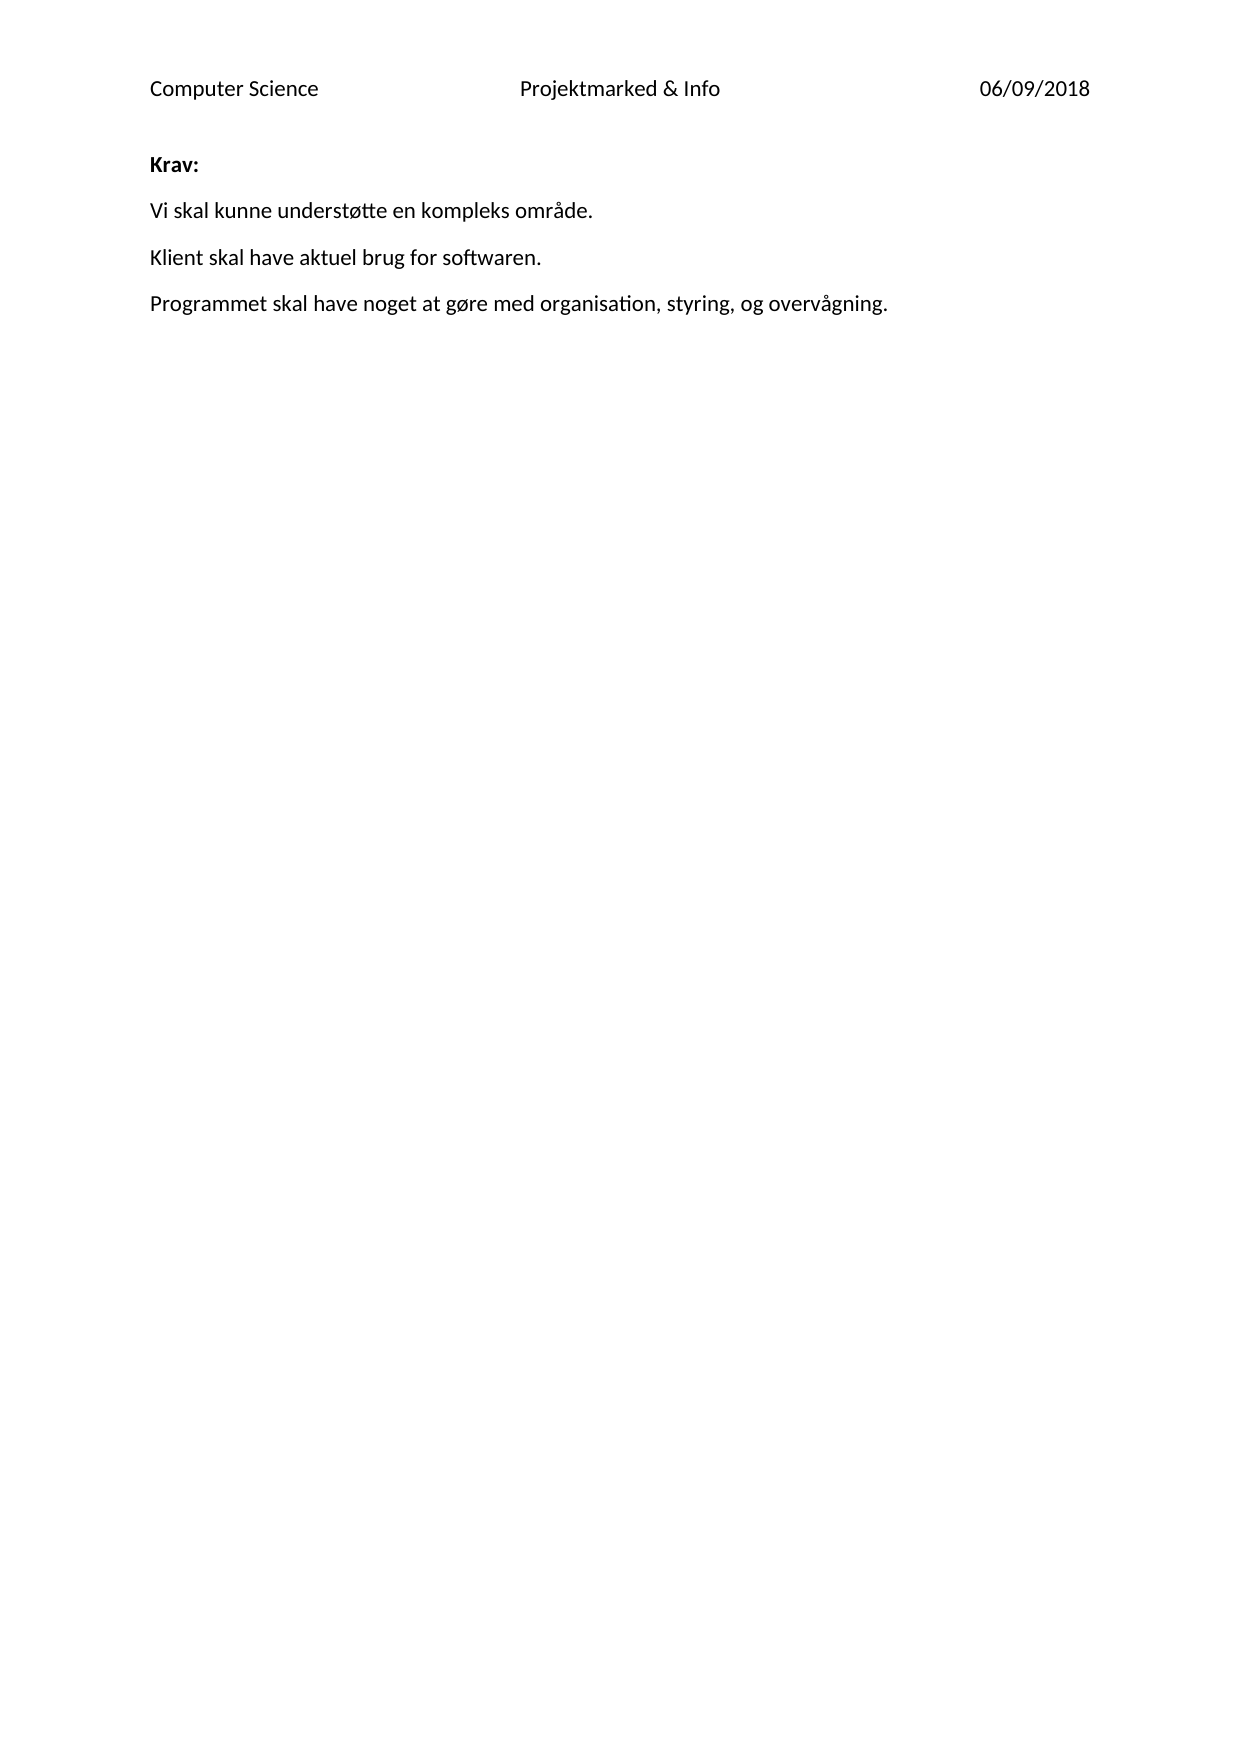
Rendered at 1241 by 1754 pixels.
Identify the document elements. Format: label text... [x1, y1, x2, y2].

text Klient skal have aktuel brug for softwaren. [150, 243, 1090, 271]
text Programmet skal have noget at gøre med organisation, styring, og overvågning. [150, 289, 1090, 317]
text Vi skal kunne understøtte en kompleks område. [150, 196, 1090, 224]
text Krav: [150, 150, 1090, 178]
